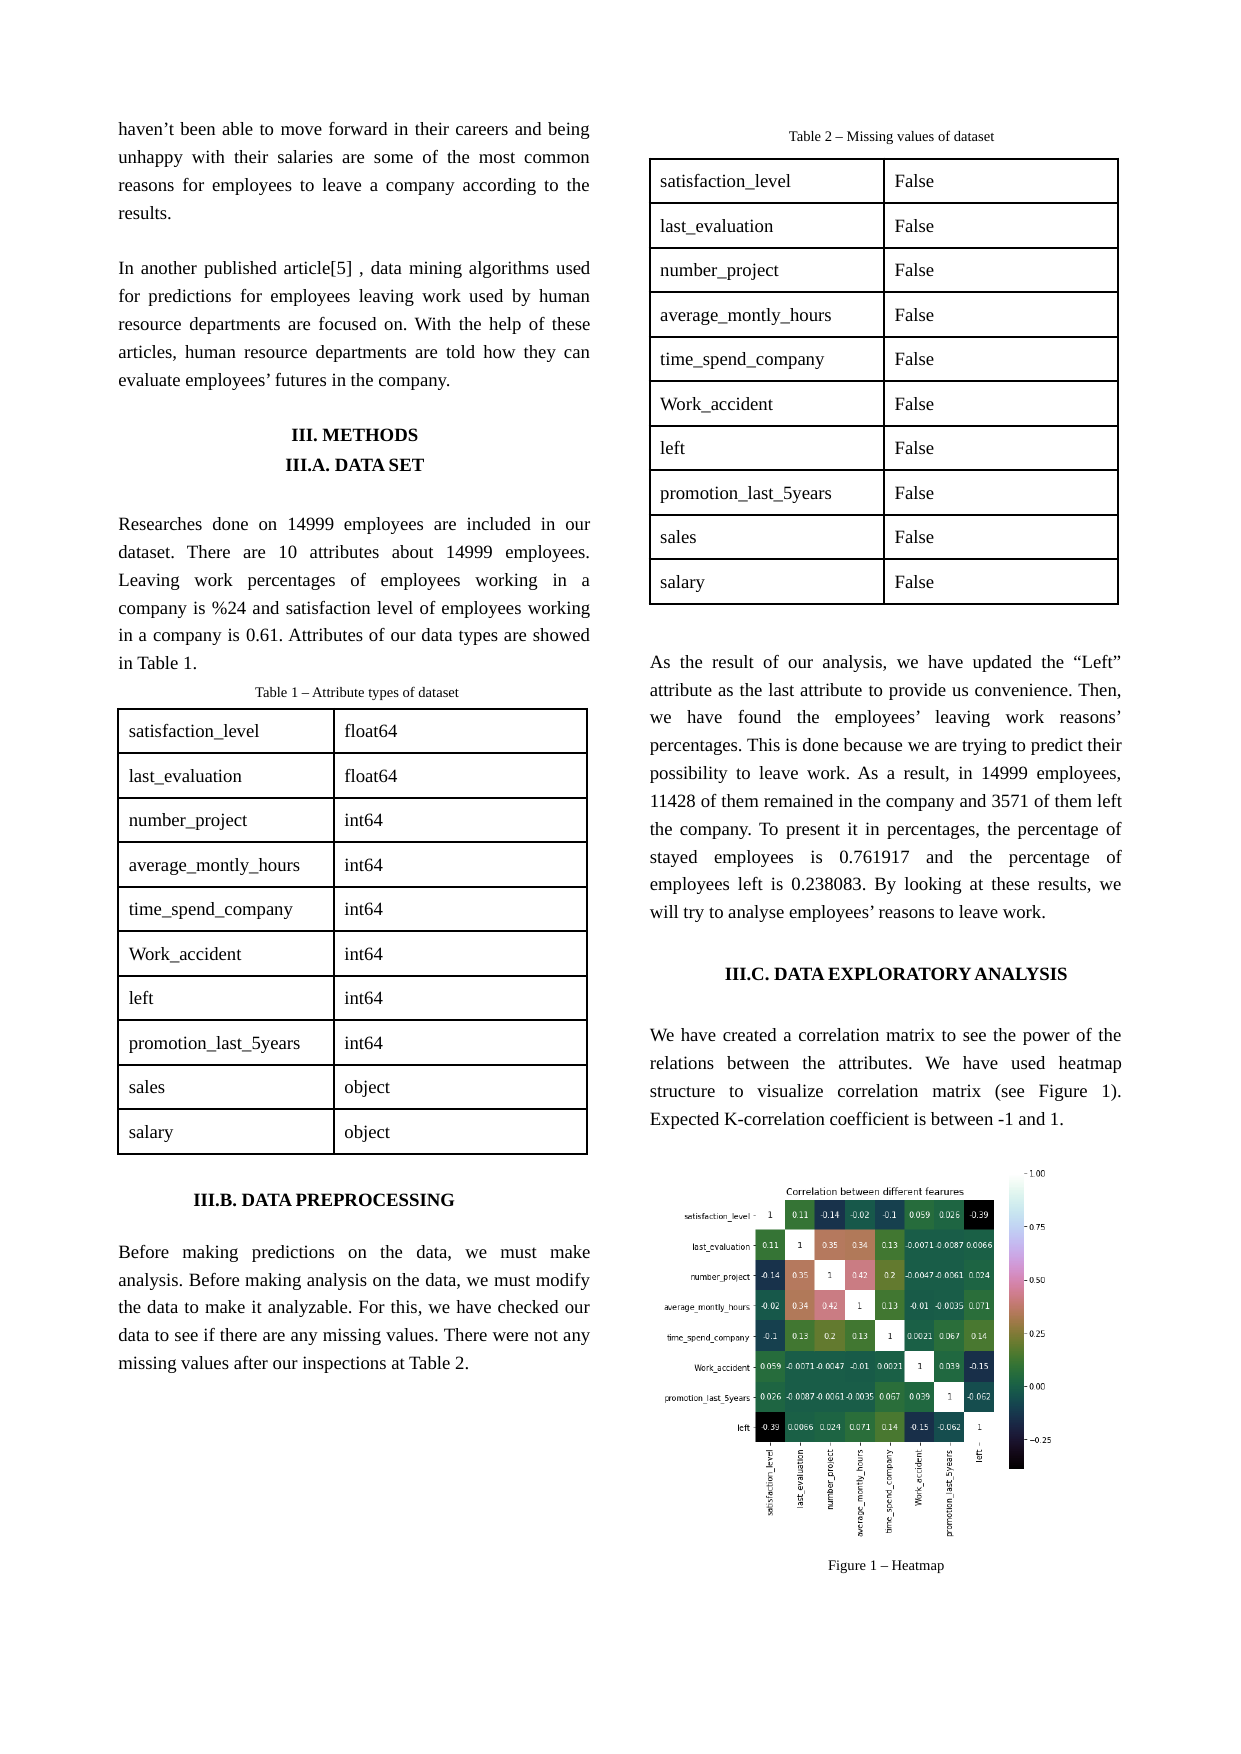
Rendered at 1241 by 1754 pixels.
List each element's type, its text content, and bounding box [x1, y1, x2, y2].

text Table 2 – Missing values of dataset [649, 118, 1122, 147]
table_cell average_montly_hours [119, 843, 333, 886]
table_cell Work_accident [651, 382, 883, 424]
table_cell int64 [335, 843, 586, 886]
table_cell last_evaluation [651, 204, 883, 247]
table_header satisfaction_level [651, 160, 883, 202]
table_cell sales [119, 1066, 333, 1108]
table_cell time_spend_company [119, 888, 333, 930]
table_cell float64 [335, 754, 586, 797]
table_cell False [885, 427, 1117, 469]
text III.B. DATA PREPROCESSING [118, 1189, 591, 1211]
table_cell salary [651, 560, 883, 602]
table_cell int64 [335, 799, 586, 841]
table_cell left [119, 977, 333, 1019]
picture [649, 1163, 1070, 1546]
table_cell promotion_last_5years [651, 471, 883, 513]
table_cell promotion_last_5years [119, 1021, 333, 1064]
table_cell int64 [335, 977, 586, 1019]
text In another published article[5] , data mining algorithms used for predictions for employees leaving work used by human resource departments are focused on. With the help of these articles, human resource departments are told how they can evaluate employees’ futures in the company. [118, 257, 591, 390]
text Before making predictions on the data, we must make analysis. Before making analysis on the data, we must modify the data to make it analyzable. For this, we have checked our data to see if there are any missing values. There were not any missing values after our inspections at Table 2. [118, 1241, 591, 1373]
table_cell sales [651, 516, 883, 558]
table_cell False [885, 471, 1117, 513]
table_header satisfaction_level [119, 710, 333, 752]
text Table 1 – Attribute types of dataset [118, 680, 591, 702]
text Figure 1 – Heatmap [649, 1557, 1122, 1574]
text haven’t been able to move forward in their careers and being unhappy with their salaries are some of the most common reasons for employees to leave a company according to the results. [118, 118, 591, 223]
table_cell average_montly_hours [651, 293, 883, 336]
table_cell False [885, 204, 1117, 247]
table_cell int64 [335, 932, 586, 975]
text As the result of our analysis, we have updated the “Left” attribute as the last attribute to provide us convenience. Then, we have found the employees’ leaving work reasons’ percentages. This is done because we are trying to predict their possibility to leave work. As a result, in 14999 employees, 11428 of them remained in the company and 3571 of them left the company. To present it in percentages, the percentage of stayed employees is 0.761917 and the percentage of employees left is 0.238083. By looking at these results, we will try to analyse employees’ reasons to leave work. [649, 651, 1122, 923]
table_cell object [335, 1110, 586, 1153]
table_cell number_project [119, 799, 333, 841]
table_cell number_project [651, 249, 883, 291]
table_cell Work_accident [119, 932, 333, 975]
table_cell False [885, 382, 1117, 424]
text We have created a correlation matrix to see the power of the relations between the attributes. We have used heatmap structure to visualize correlation matrix (see Figure 1). Expected K-correlation coefficient is between -1 and 1. [649, 1024, 1122, 1129]
text III. METHODS [118, 424, 591, 446]
table_cell False [885, 560, 1117, 602]
table_cell int64 [335, 888, 586, 930]
table_cell False [885, 338, 1117, 380]
table_header False [885, 160, 1117, 202]
text Researches done on 14999 employees are included in our dataset. There are 10 attributes about 14999 employees. Leaving work percentages of employees working in a company is %24 and satisfaction level of employees working in a company is 0.61. Attributes of our data types are showed in Table 1. [118, 513, 591, 674]
text III.A. DATA SET [118, 454, 591, 475]
table_cell int64 [335, 1021, 586, 1064]
table_cell left [651, 427, 883, 469]
text III.C. DATA EXPLORATORY ANALYSIS [724, 957, 1122, 986]
table_cell last_evaluation [119, 754, 333, 797]
table_cell False [885, 516, 1117, 558]
table_cell object [335, 1066, 586, 1108]
table_cell time_spend_company [651, 338, 883, 380]
table_header float64 [335, 710, 586, 752]
table_cell False [885, 293, 1117, 336]
table_cell salary [119, 1110, 333, 1153]
table_cell False [885, 249, 1117, 291]
